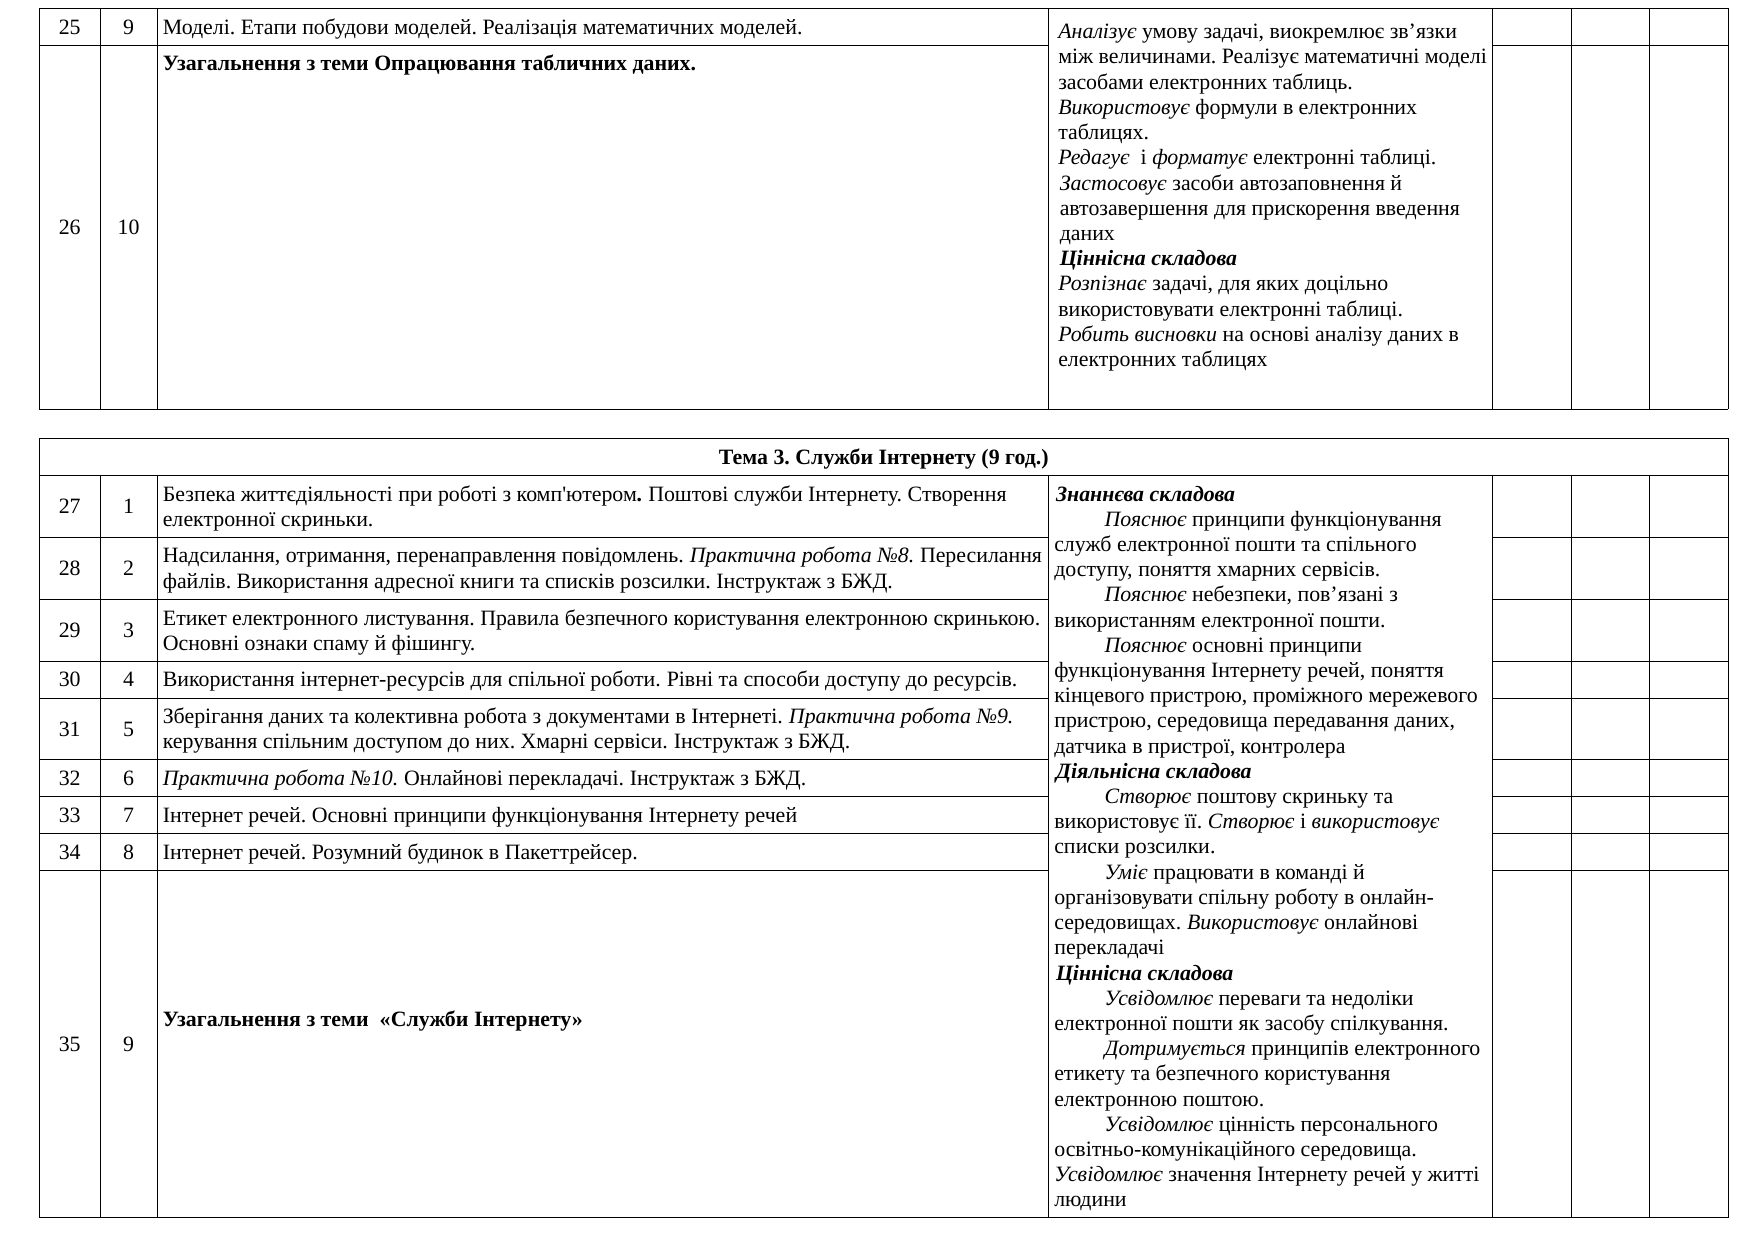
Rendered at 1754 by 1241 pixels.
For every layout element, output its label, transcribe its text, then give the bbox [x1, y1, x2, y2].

table_cell 32 [40, 760, 100, 796]
table_cell Етикет електронного листування. Правила безпечного користування електронною скринькою. Основні ознаки спаму й фішингу. [158, 600, 1048, 661]
table_cell 26 [40, 46, 100, 409]
table_cell [1572, 476, 1649, 537]
table_cell [1650, 699, 1728, 759]
table_cell 29 [40, 600, 100, 661]
table_cell [1493, 834, 1571, 870]
table_cell [1650, 538, 1728, 599]
table_cell 9 [101, 871, 157, 1217]
table_cell [1572, 9, 1649, 44]
table_cell [1650, 760, 1728, 796]
table_cell Використання інтернет-ресурсів для спільної роботи. Рівні та способи доступу до ресурсів. [158, 662, 1048, 697]
table_cell 30 [40, 662, 100, 697]
table_cell [1049, 9, 1492, 409]
table_cell 4 [101, 662, 157, 697]
table_cell [1493, 538, 1571, 599]
table_cell 28 [40, 538, 100, 599]
table_cell [1572, 834, 1649, 870]
table_cell Зберігання даних та колективна робота з документами в Інтернеті. Практична робота №9. керування спільним доступом до них. Хмарні сервіси. Інструктаж з БЖД. [158, 699, 1048, 759]
table_cell [1650, 662, 1728, 697]
table_cell [1572, 871, 1649, 1217]
table_cell 35 [40, 871, 100, 1217]
table_cell Узагальнення з теми «Служби Інтернету» [158, 871, 1048, 1217]
table_cell [1493, 46, 1571, 409]
table_cell [1572, 662, 1649, 697]
table_cell [1572, 760, 1649, 796]
table_cell 9 [101, 9, 157, 44]
table_cell Безпека життєдіяльності при роботі з комп'ютером. Поштові служби Інтернету. Створення електронної скриньки. [158, 476, 1048, 537]
table_cell [1650, 476, 1728, 537]
table_cell 7 [101, 797, 157, 833]
table_cell [1572, 797, 1649, 833]
table_cell 10 [101, 46, 157, 409]
table_cell 5 [101, 699, 157, 759]
table_cell Інтернет речей. Розумний будинок в Пакеттрейсер. [158, 834, 1048, 870]
table_cell 8 [101, 834, 157, 870]
table_cell [1493, 871, 1571, 1217]
table_cell 34 [40, 834, 100, 870]
table_cell [1572, 46, 1649, 409]
table_cell [1493, 476, 1571, 537]
table_cell [1650, 871, 1728, 1217]
table_cell [1493, 760, 1571, 796]
table_cell 1 [101, 476, 157, 537]
table_cell 3 [101, 600, 157, 661]
table_cell Надсилання, отримання, перенаправлення повідомлень. Практична робота №8. Пересилання файлів. Використання адресної книги та списків розсилки. Інструктаж з БЖД. [158, 538, 1048, 599]
table_header Тема 3. Служби Інтернету (9 год.) [40, 439, 1728, 475]
table_cell [1493, 662, 1571, 697]
table_cell [1493, 9, 1571, 44]
table_cell 31 [40, 699, 100, 759]
table_cell [1650, 600, 1728, 661]
table_cell 6 [101, 760, 157, 796]
table_cell 25 [40, 9, 100, 44]
table_cell [1650, 46, 1728, 409]
table_cell Знаннєва складова Пояснює принципи функціонування служб електронної пошти та спільного доступу, поняття хмарних сервісів. Пояснює небезпеки, пов’язані з використанням електронної пошти. Пояснює основні принципи функціонування Інтернету речей, поняття кінцевого пристрою, проміжного мережевого пристрою, середовища передавання даних, датчика в пристрої, контролера Діяльнісна складова Створює поштову скриньку та використовує її. Створює і використовує списки розсилки. Уміє працювати в команді й організовувати спільну роботу в онлайн-середовищах. Використовує онлайнові перекладачі Ціннісна складова Усвідомлює переваги та недоліки електронної пошти як засобу спілкування. Дотримується принципів електронного етикету та безпечного користування електронною поштою. Усвідомлює цінність персонального освітньо-комунікаційного середовища. Усвідомлює значення Інтернету речей у житті людини [1049, 476, 1492, 1217]
table_cell [1650, 834, 1728, 870]
table_cell [1572, 538, 1649, 599]
table_cell Моделі. Етапи побудови моделей. Реалізація математичних моделей. [158, 9, 1048, 44]
table_cell [1493, 797, 1571, 833]
table_cell Інтернет речей. Основні принципи функціонування Інтернету речей [158, 797, 1048, 833]
table_cell Узагальнення з теми Опрацювання табличних даних. [158, 46, 1048, 409]
table_cell [1493, 699, 1571, 759]
table_cell Практична робота №10. Онлайнові перекладачі. Інструктаж з БЖД. [158, 760, 1048, 796]
table_cell [1572, 699, 1649, 759]
table_cell [1572, 600, 1649, 661]
table_cell 33 [40, 797, 100, 833]
table_cell 27 [40, 476, 100, 537]
table_cell [1493, 600, 1571, 661]
table_cell [1650, 797, 1728, 833]
table_cell [1650, 9, 1728, 44]
table_cell 2 [101, 538, 157, 599]
